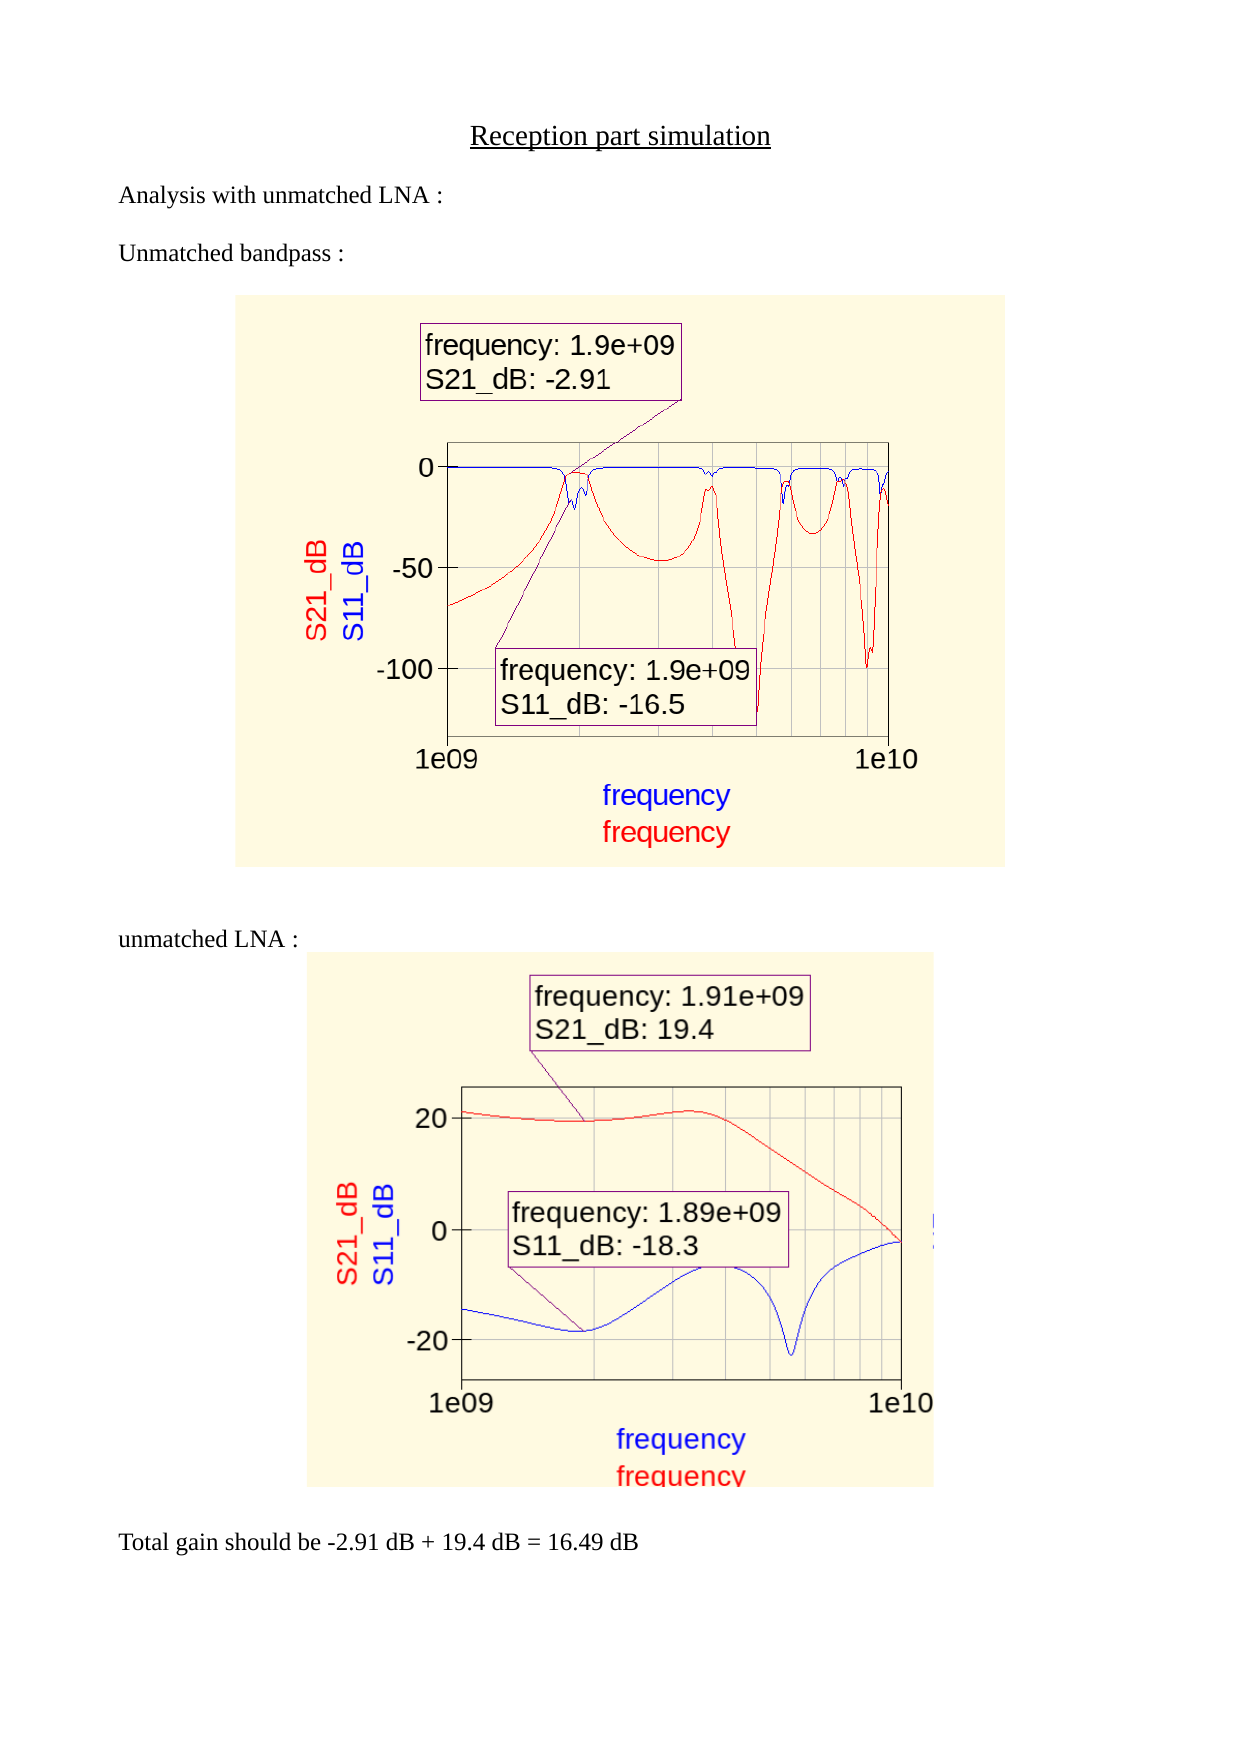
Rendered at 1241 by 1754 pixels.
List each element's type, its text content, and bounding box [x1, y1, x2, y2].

text Total gain should be -2.91 dB + 19.4 dB = 16.49 dB [118, 1527, 1122, 1556]
text unmatched LNA : [118, 924, 1122, 952]
picture [235, 295, 1005, 867]
text Reception part simulation [118, 118, 1122, 152]
text Unmatched bandpass : [118, 238, 1122, 267]
picture [306, 952, 934, 1487]
text Analysis with unmatched LNA : [118, 180, 1122, 209]
